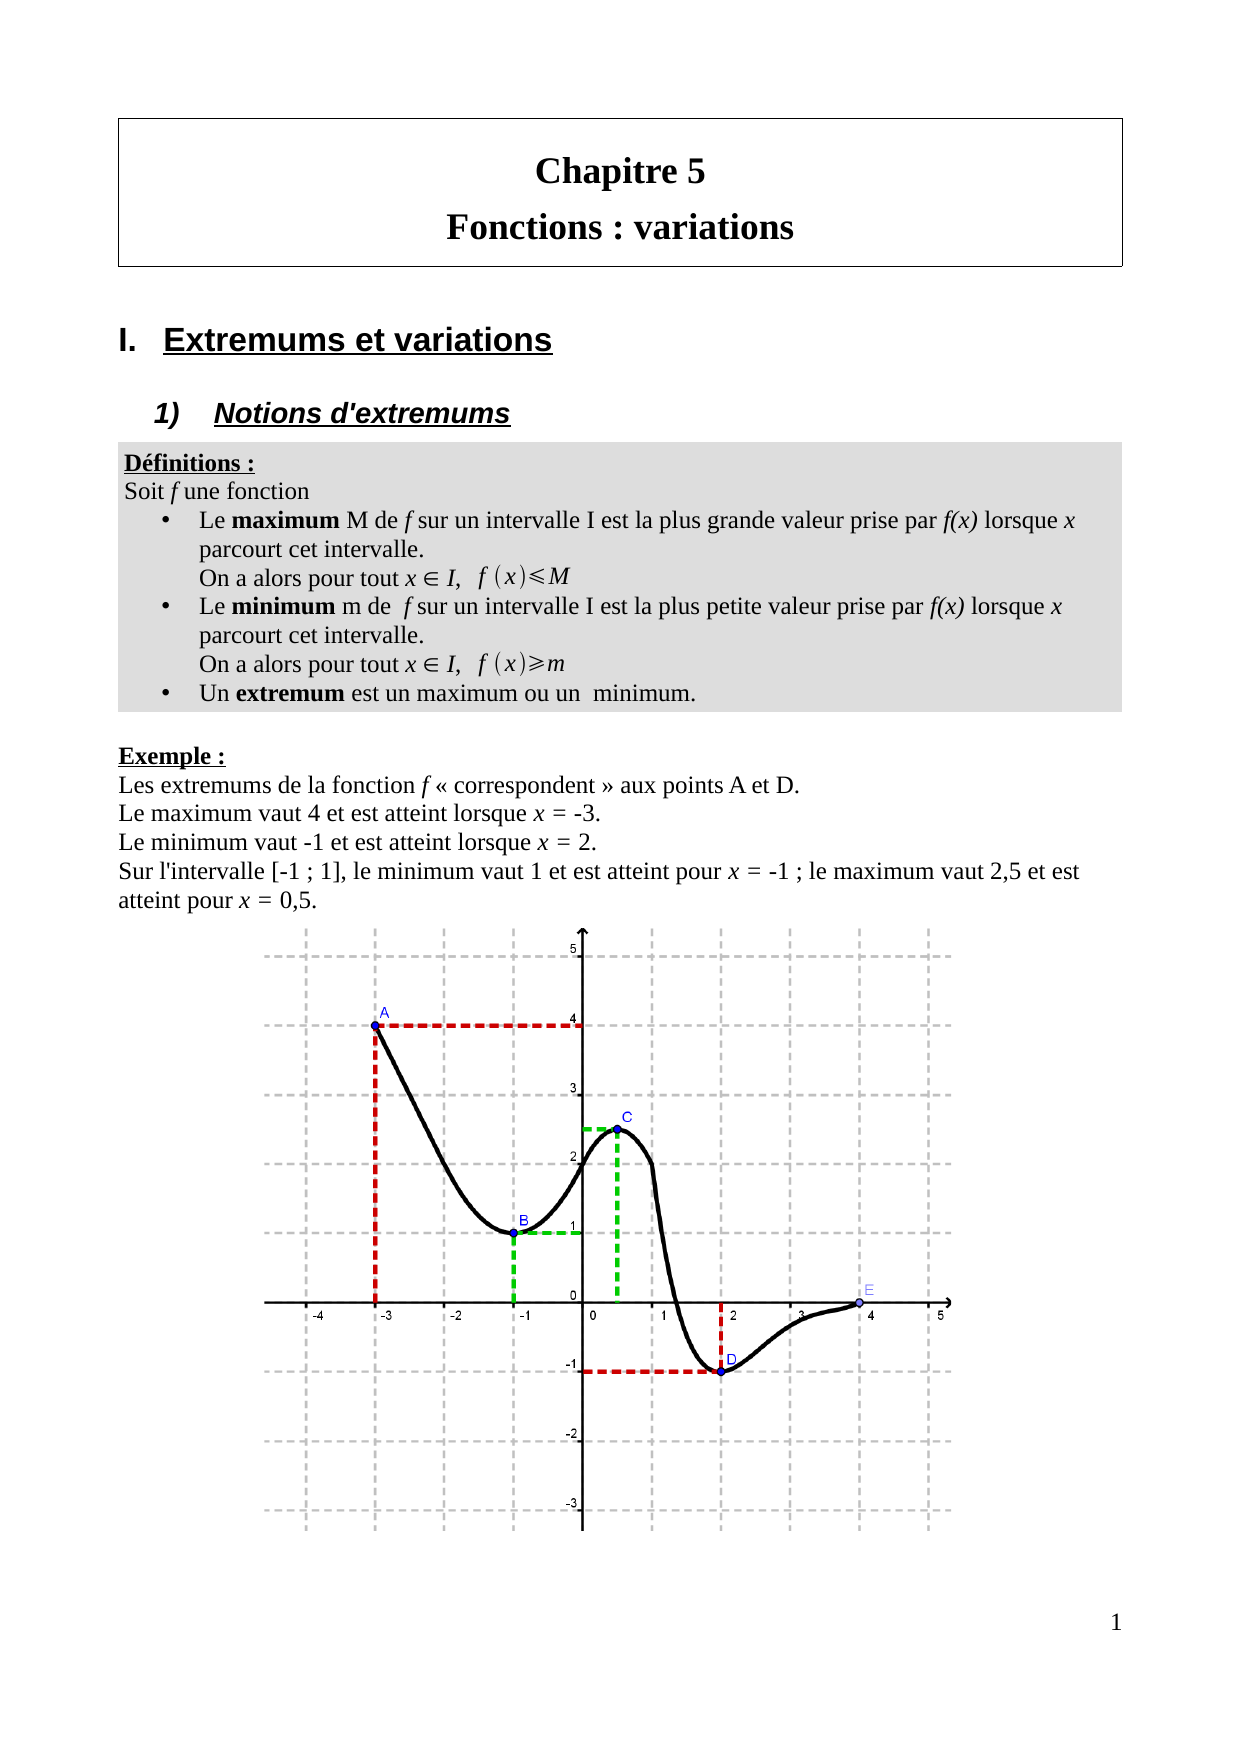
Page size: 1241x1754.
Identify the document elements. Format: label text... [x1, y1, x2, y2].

text Les extremums de la fonction f « correspondent » aux points A et D. [118, 770, 1122, 798]
table_header Chapitre 5 Fonctions : variations [119, 119, 1122, 266]
subtitle Extremums et variations [118, 320, 1122, 358]
text Exemple : [118, 741, 1122, 770]
text Le minimum vaut -1 et est atteint lorsque x = 2. [118, 827, 1122, 856]
text Sur l'intervalle [-1 ; 1], le minimum vaut 1 et est atteint pour x = -1 ; le maximum vaut 2,5 et est atteint pour x = 0,5. [118, 856, 1122, 913]
text Le maximum vaut 4 et est atteint lorsque x = -3. [118, 798, 1122, 827]
subtitle Notions d'extremums [153, 396, 1122, 429]
table_header Définitions : Soit f une fonction Le maximum M de f sur un intervalle I est la plus grande valeur prise par f(x) lorsque x parcourt cet intervalle. On a alors pour tout x ∈ I, Le minimum m de f sur un intervalle I est la plus petite valeur prise par f(x) lorsque x parcourt cet intervalle. On a alors pour tout x ∈ I, Un extremum est un maximum ou un minimum. [118, 442, 1122, 712]
